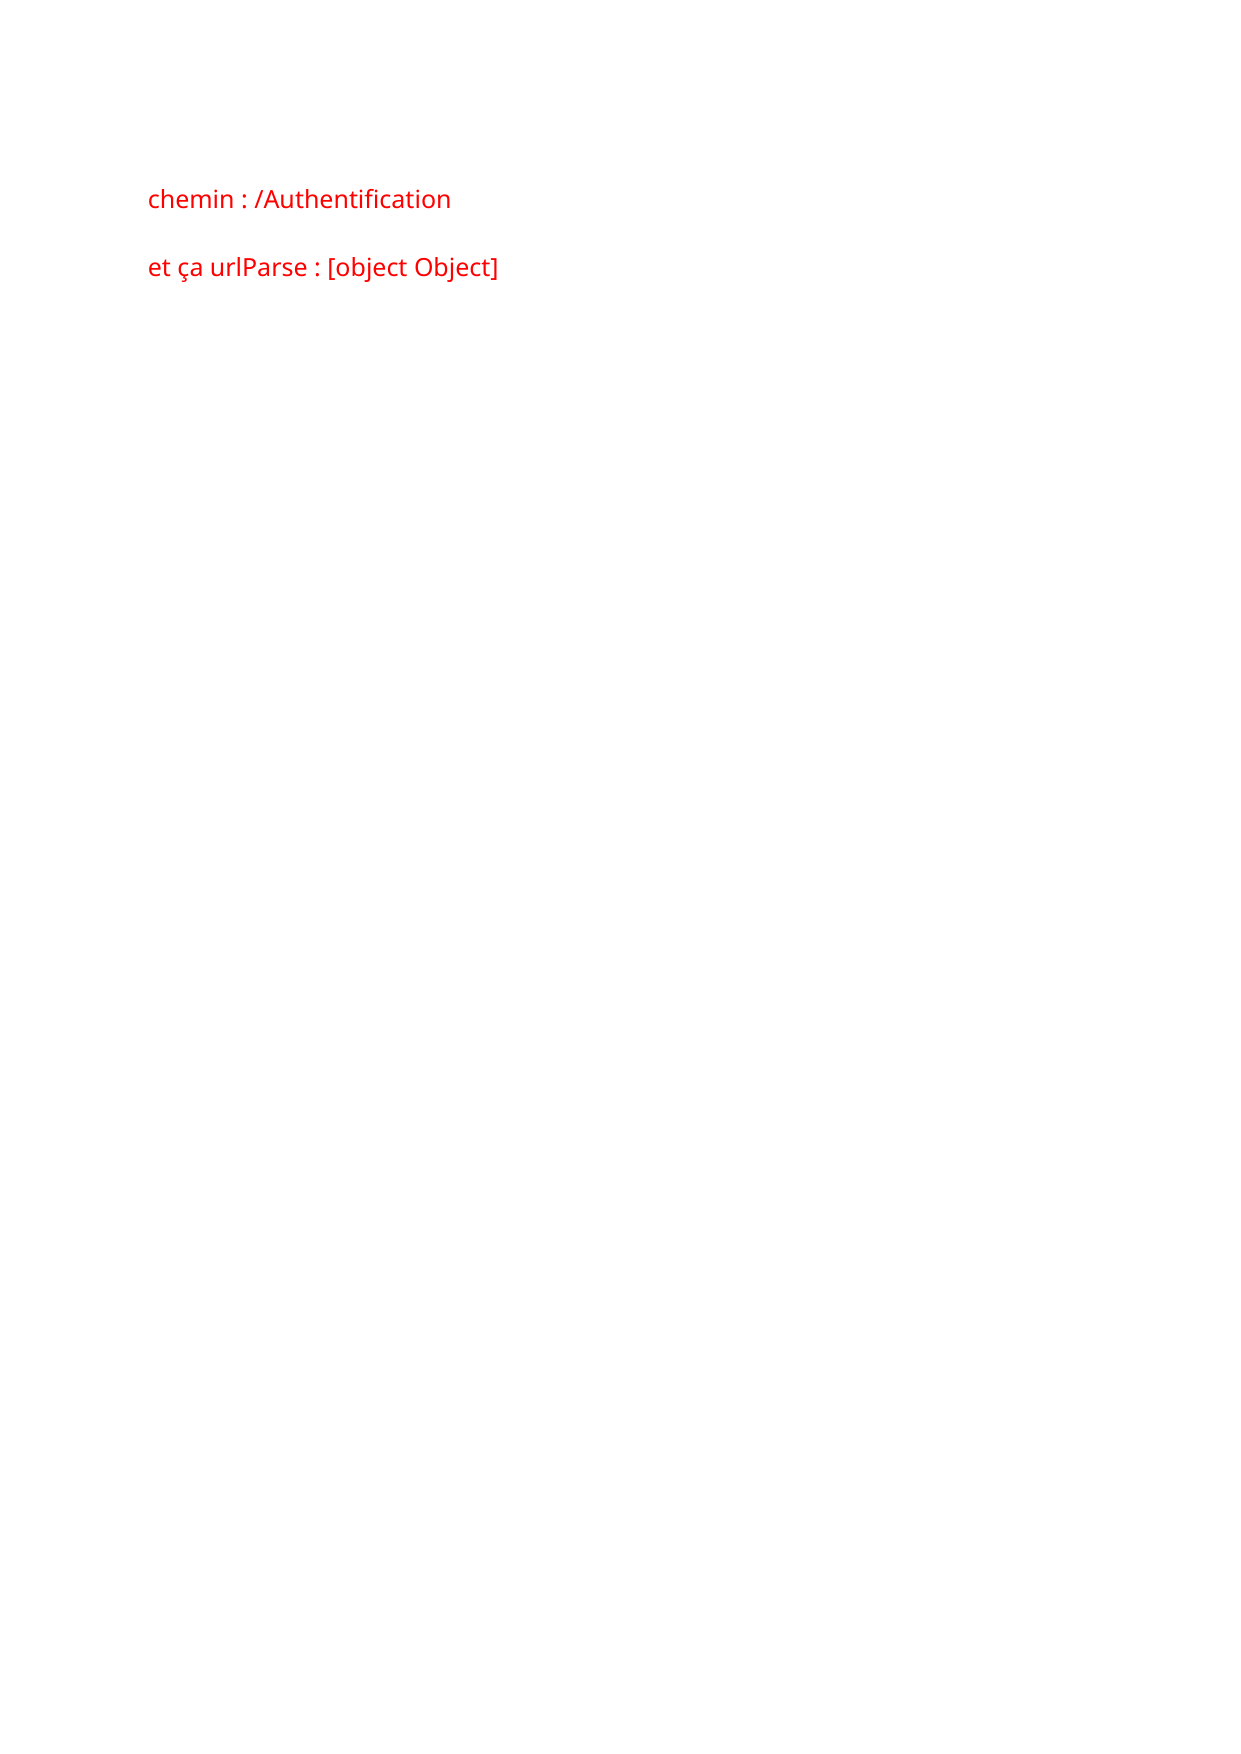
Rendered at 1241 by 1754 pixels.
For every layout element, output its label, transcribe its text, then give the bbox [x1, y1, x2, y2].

text et ça urlParse : [object Object] [148, 249, 1092, 283]
text chemin : /Authentification [148, 181, 1092, 215]
